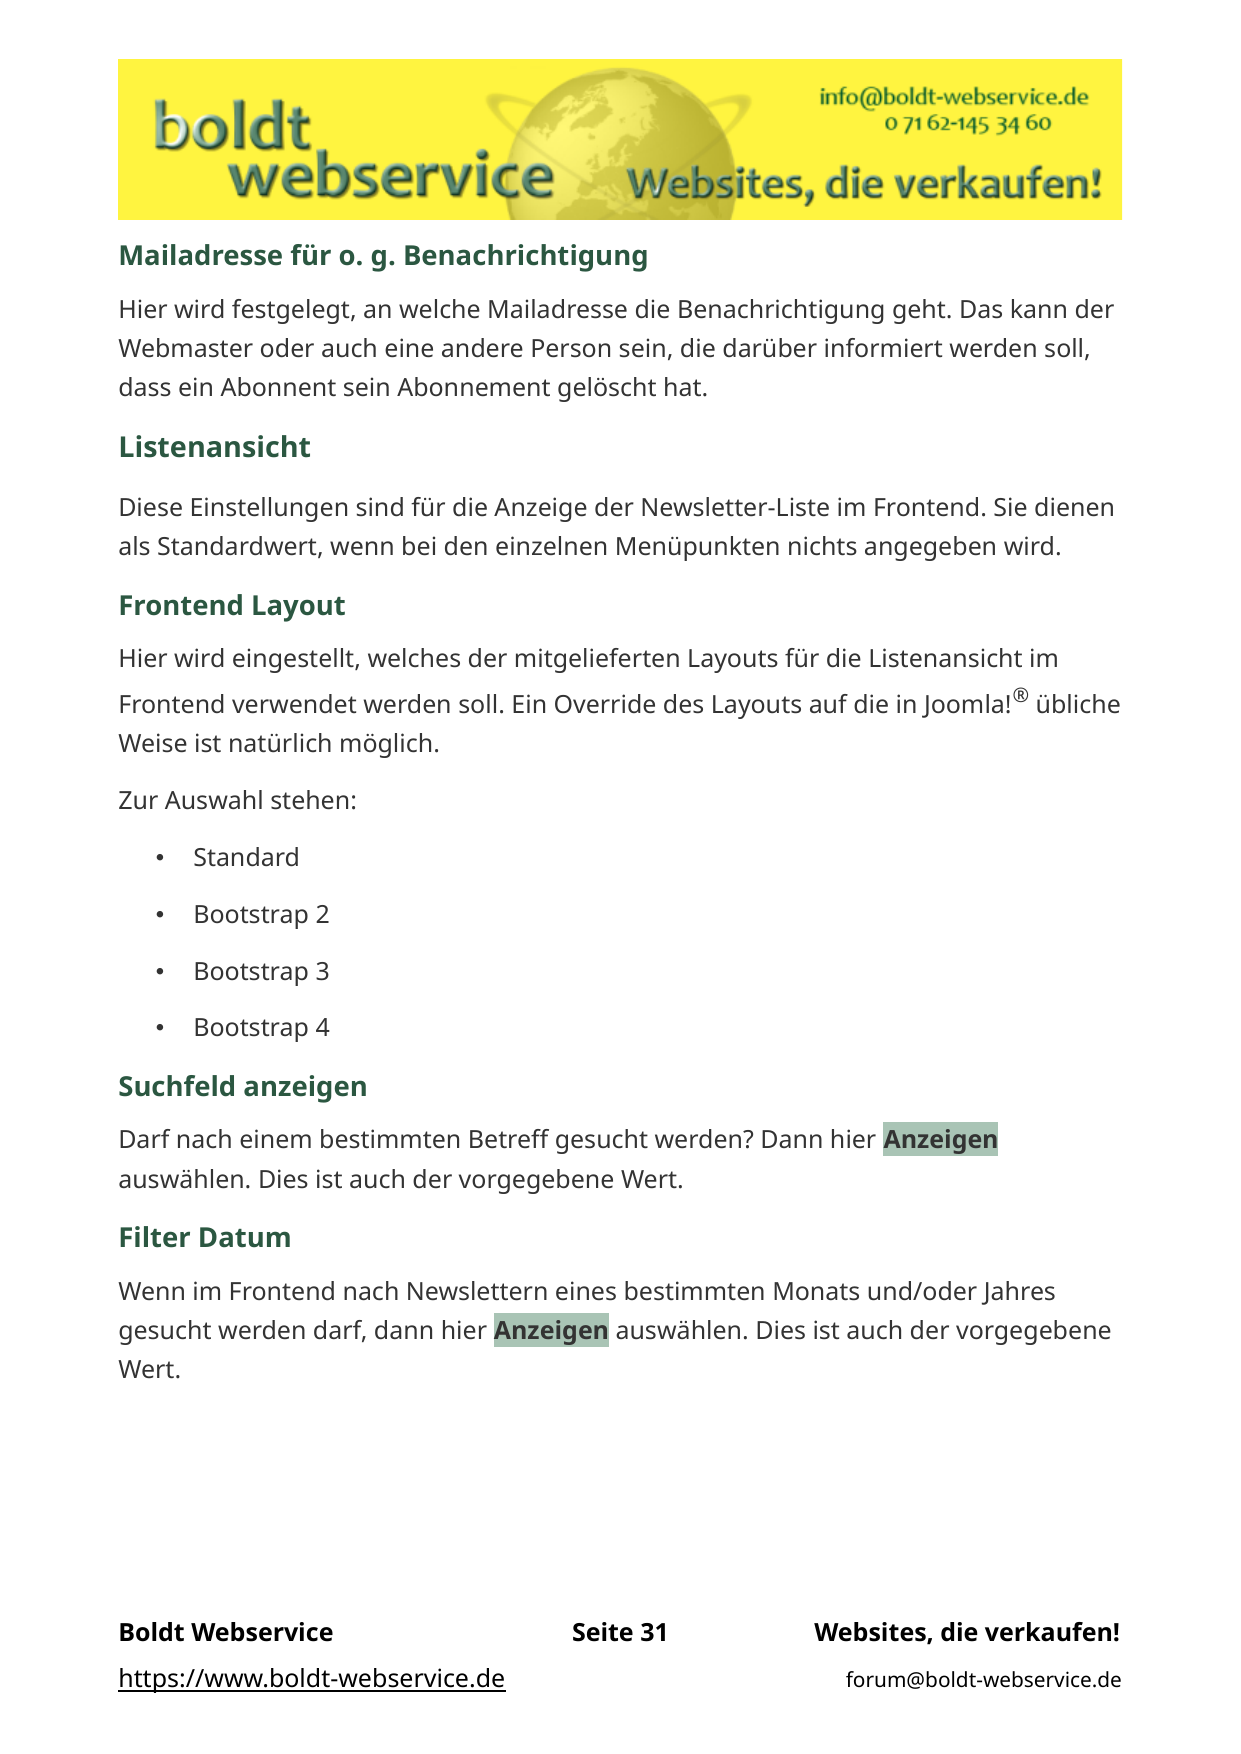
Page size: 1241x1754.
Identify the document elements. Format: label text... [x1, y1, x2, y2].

text Darf nach einem bestimmten Betreff gesucht werden? Dann hier Anzeigen auswählen. Dies ist auch der vorgegebene Wert. [118, 1122, 1122, 1195]
text Wenn im Frontend nach Newslettern eines bestimmten Monats und/oder Jahres gesucht werden darf, dann hier Anzeigen auswählen. Dies ist auch der vorgegebene Wert. [118, 1273, 1122, 1386]
list Bootstrap 4 [156, 1010, 1122, 1044]
subtitle Frontend Layout [118, 586, 1122, 623]
list Bootstrap 3 [156, 953, 1122, 987]
subtitle Filter Datum [118, 1218, 1122, 1256]
text Zur Auswahl stehen: [118, 782, 1122, 817]
text Diese Einstellungen sind für die Anzeige der Newsletter-Liste im Frontend. Sie dienen als Standardwert, wenn bei den einzelnen Menüpunkten nichts angegeben wird. [118, 489, 1122, 563]
text Hier wird eingestellt, welches der mitgelieferten Layouts für die Listenansicht im Frontend verwendet werden soll. Ein Override des Layouts auf die in Joomla!® übliche Weise ist natürlich möglich. [118, 641, 1122, 760]
subtitle Listenansicht [118, 427, 1122, 466]
text Hier wird festgelegt, an welche Mailadresse die Benachrichtigung geht. Das kann der Webmaster oder auch eine andere Person sein, die darüber informiert werden soll, dass ein Abonnent sein Abonnement gelöscht hat. [118, 291, 1122, 404]
picture [118, 59, 1123, 220]
subtitle Suchfeld anzeigen [118, 1067, 1122, 1104]
list Bootstrap 2 [156, 896, 1122, 930]
subtitle Mailadresse für o. g. Benachrichtigung [118, 236, 1122, 274]
list Standard [156, 839, 1122, 873]
